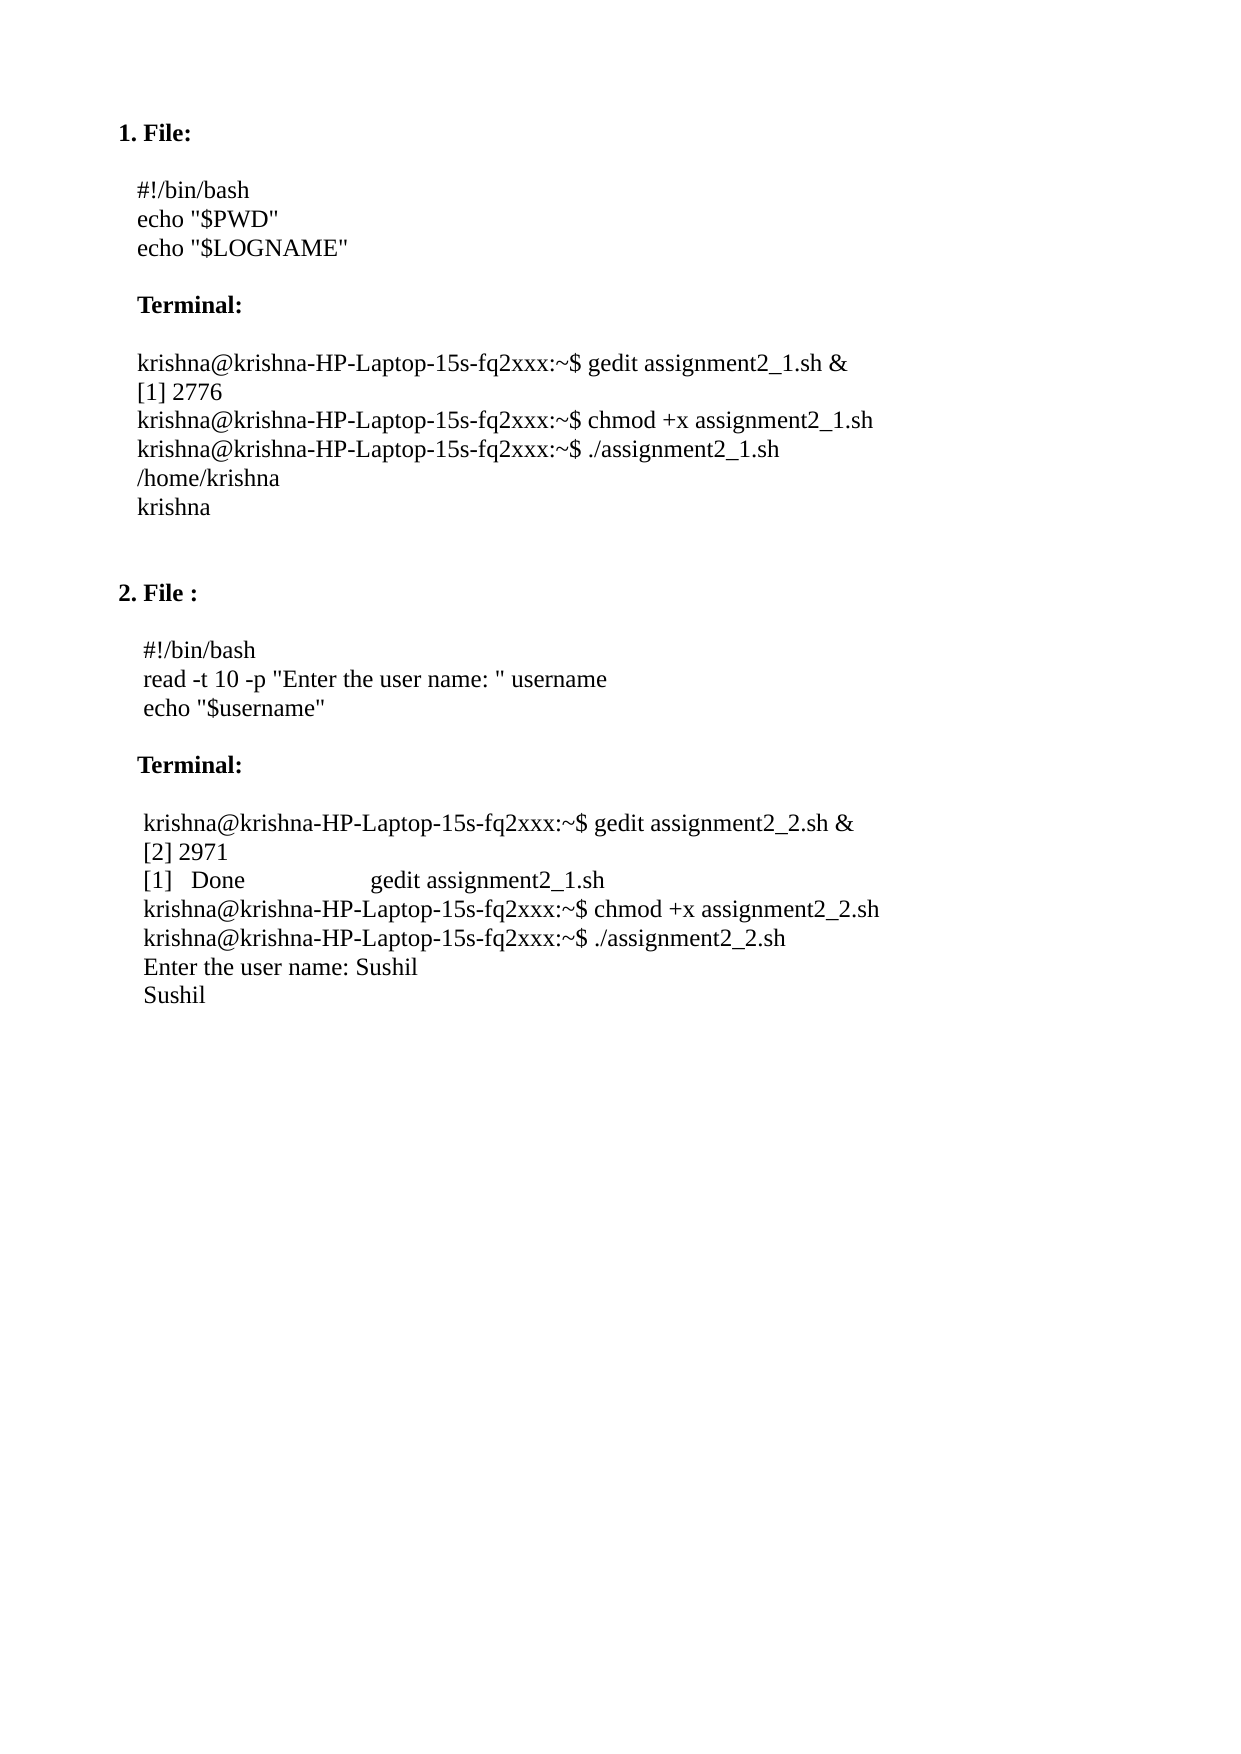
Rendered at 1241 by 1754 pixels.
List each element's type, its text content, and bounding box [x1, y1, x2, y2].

text echo "$LOGNAME" [118, 233, 1122, 262]
text krishna@krishna-HP-Laptop-15s-fq2xxx:~$ ./assignment2_1.sh [118, 434, 1122, 463]
text 1. File: [118, 118, 1122, 147]
text Enter the user name: Sushil [118, 952, 1122, 981]
text Sushil [118, 981, 1122, 1009]
text Terminal: [118, 751, 1122, 779]
text [1] 2776 [118, 377, 1122, 406]
text krishna@krishna-HP-Laptop-15s-fq2xxx:~$ ./assignment2_2.sh [118, 923, 1122, 952]
text #!/bin/bash [118, 176, 1122, 204]
text krishna@krishna-HP-Laptop-15s-fq2xxx:~$ gedit assignment2_2.sh & [118, 808, 1122, 837]
text echo "$username" [118, 693, 1122, 722]
text read -t 10 -p "Enter the user name: " username [118, 664, 1122, 693]
text krishna [118, 492, 1122, 521]
text [2] 2971 [118, 837, 1122, 866]
text krishna@krishna-HP-Laptop-15s-fq2xxx:~$ chmod +x assignment2_2.sh [118, 894, 1122, 923]
text 2. File : [118, 578, 1122, 607]
text /home/krishna [118, 463, 1122, 492]
text [1] Done gedit assignment2_1.sh [118, 866, 1122, 894]
text #!/bin/bash [118, 636, 1122, 664]
text Terminal: [118, 291, 1122, 319]
text echo "$PWD" [118, 204, 1122, 233]
text krishna@krishna-HP-Laptop-15s-fq2xxx:~$ gedit assignment2_1.sh & [118, 348, 1122, 377]
text krishna@krishna-HP-Laptop-15s-fq2xxx:~$ chmod +x assignment2_1.sh [118, 406, 1122, 434]
